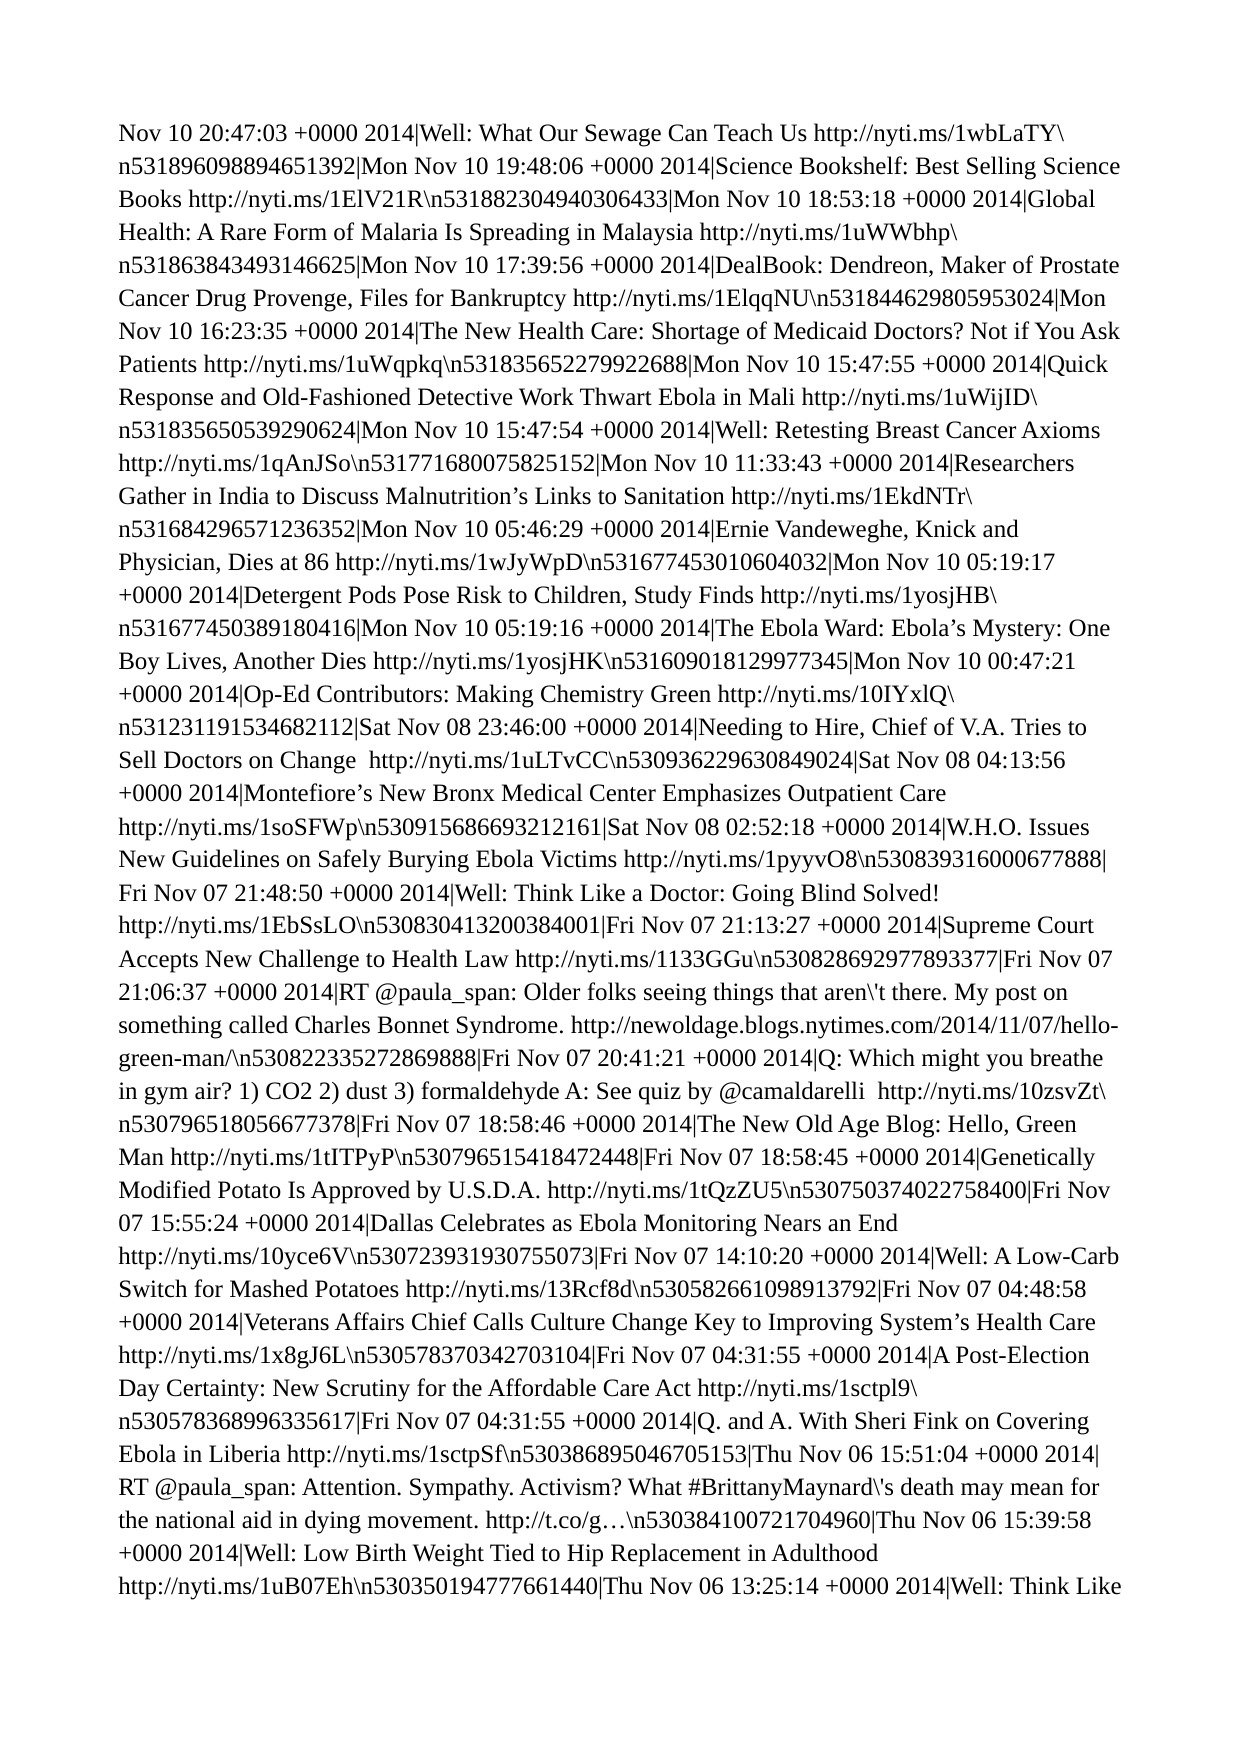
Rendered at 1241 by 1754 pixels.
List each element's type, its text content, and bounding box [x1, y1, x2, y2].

text Nov 10 20:47:03 +0000 2014|Well: What Our Sewage Can Teach Us http://nyti.ms/1wbLaTY\n531896098894651392|Mon Nov 10 19:48:06 +0000 2014|Science Bookshelf: Best Selling Science Books http://nyti.ms/1ElV21R\n531882304940306433|Mon Nov 10 18:53:18 +0000 2014|Global Health: A Rare Form of Malaria Is Spreading in Malaysia http://nyti.ms/1uWWbhp\n531863843493146625|Mon Nov 10 17:39:56 +0000 2014|DealBook: Dendreon, Maker of Prostate Cancer Drug Provenge, Files for Bankruptcy http://nyti.ms/1ElqqNU\n531844629805953024|Mon Nov 10 16:23:35 +0000 2014|The New Health Care: Shortage of Medicaid Doctors? Not if You Ask Patients http://nyti.ms/1uWqpkq\n531835652279922688|Mon Nov 10 15:47:55 +0000 2014|Quick Response and Old-Fashioned Detective Work Thwart Ebola in Mali http://nyti.ms/1uWijID\n531835650539290624|Mon Nov 10 15:47:54 +0000 2014|Well: Retesting Breast Cancer Axioms http://nyti.ms/1qAnJSo\n531771680075825152|Mon Nov 10 11:33:43 +0000 2014|Researchers Gather in India to Discuss Malnutrition’s Links to Sanitation http://nyti.ms/1EkdNTr\n531684296571236352|Mon Nov 10 05:46:29 +0000 2014|Ernie Vandeweghe, Knick and Physician, Dies at 86 http://nyti.ms/1wJyWpD\n531677453010604032|Mon Nov 10 05:19:17 +0000 2014|Detergent Pods Pose Risk to Children, Study Finds http://nyti.ms/1yosjHB\n531677450389180416|Mon Nov 10 05:19:16 +0000 2014|The Ebola Ward: Ebola’s Mystery: One Boy Lives, Another Dies http://nyti.ms/1yosjHK\n531609018129977345|Mon Nov 10 00:47:21 +0000 2014|Op-Ed Contributors: Making Chemistry Green http://nyti.ms/10IYxlQ\n531231191534682112|Sat Nov 08 23:46:00 +0000 2014|Needing to Hire, Chief of V.A. Tries to Sell Doctors on Change http://nyti.ms/1uLTvCC\n530936229630849024|Sat Nov 08 04:13:56 +0000 2014|Montefiore’s New Bronx Medical Center Emphasizes Outpatient Care http://nyti.ms/1soSFWp\n530915686693212161|Sat Nov 08 02:52:18 +0000 2014|W.H.O. Issues New Guidelines on Safely Burying Ebola Victims http://nyti.ms/1pyyvO8\n530839316000677888|Fri Nov 07 21:48:50 +0000 2014|Well: Think Like a Doctor: Going Blind Solved! http://nyti.ms/1EbSsLO\n530830413200384001|Fri Nov 07 21:13:27 +0000 2014|Supreme Court Accepts New Challenge to Health Law http://nyti.ms/1133GGu\n530828692977893377|Fri Nov 07 21:06:37 +0000 2014|RT @paula_span: Older folks seeing things that aren\'t there. My post on something called Charles Bonnet Syndrome. http://newoldage.blogs.nytimes.com/2014/11/07/hello-green-man/\n530822335272869888|Fri Nov 07 20:41:21 +0000 2014|Q: Which might you breathe in gym air? 1) CO2 2) dust 3) formaldehyde A: See quiz by @camaldarelli http://nyti.ms/10zsvZt\n530796518056677378|Fri Nov 07 18:58:46 +0000 2014|The New Old Age Blog: Hello, Green Man http://nyti.ms/1tITPyP\n530796515418472448|Fri Nov 07 18:58:45 +0000 2014|Genetically Modified Potato Is Approved by U.S.D.A. http://nyti.ms/1tQzZU5\n530750374022758400|Fri Nov 07 15:55:24 +0000 2014|Dallas Celebrates as Ebola Monitoring Nears an End http://nyti.ms/10yce6V\n530723931930755073|Fri Nov 07 14:10:20 +0000 2014|Well: A Low-Carb Switch for Mashed Potatoes http://nyti.ms/13Rcf8d\n530582661098913792|Fri Nov 07 04:48:58 +0000 2014|Veterans Affairs Chief Calls Culture Change Key to Improving System’s Health Care http://nyti.ms/1x8gJ6L\n530578370342703104|Fri Nov 07 04:31:55 +0000 2014|A Post-Election Day Certainty: New Scrutiny for the Affordable Care Act http://nyti.ms/1sctpl9\n530578368996335617|Fri Nov 07 04:31:55 +0000 2014|Q. and A. With Sheri Fink on Covering Ebola in Liberia http://nyti.ms/1sctpSf\n530386895046705153|Thu Nov 06 15:51:04 +0000 2014|RT @paula_span: Attention. Sympathy. Activism? What #BrittanyMaynard\'s death may mean for the national aid in dying movement. http://t.co/g…\n530384100721704960|Thu Nov 06 15:39:58 +0000 2014|Well: Low Birth Weight Tied to Hip Replacement in Adulthood http://nyti.ms/1uB07Eh\n530350194777661440|Thu Nov 06 13:25:14 +0000 2014|Well: Think Like [118, 118, 1122, 1600]
